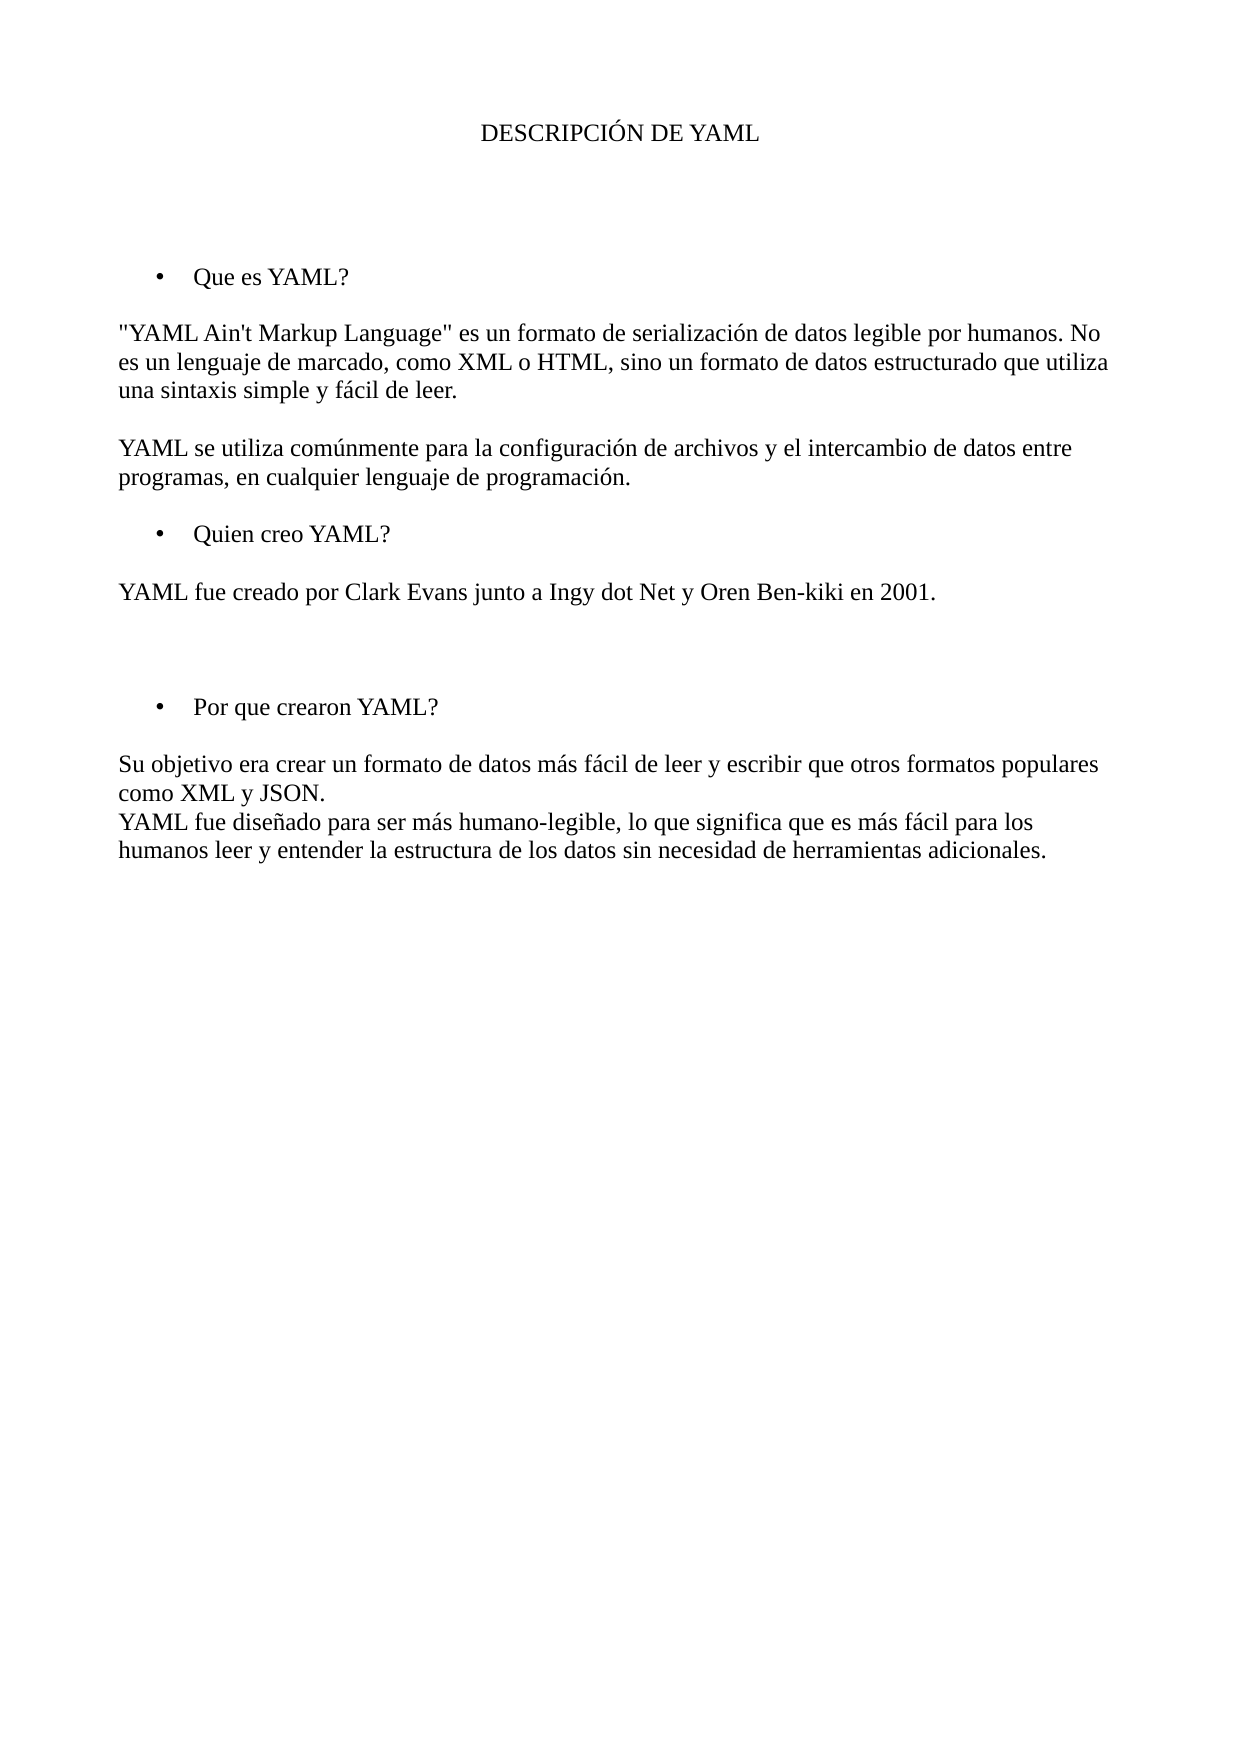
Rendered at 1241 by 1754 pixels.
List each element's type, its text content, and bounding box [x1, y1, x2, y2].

text YAML fue diseñado para ser más humano-legible, lo que significa que es más fácil para los humanos leer y entender la estructura de los datos sin necesidad de herramientas adicionales. [118, 807, 1122, 864]
list Que es YAML? [156, 262, 1122, 291]
text "YAML Ain't Markup Language" es un formato de serialización de datos legible por humanos. No es un lenguaje de marcado, como XML o HTML, sino un formato de datos estructurado que utiliza una sintaxis simple y fácil de leer. [118, 318, 1122, 404]
text YAML se utiliza comúnmente para la configuración de archivos y el intercambio de datos entre programas, en cualquier lenguaje de programación. [118, 433, 1122, 490]
text Su objetivo era crear un formato de datos más fácil de leer y escribir que otros formatos populares como XML y JSON. [118, 749, 1122, 807]
text DESCRIPCIÓN DE YAML [118, 118, 1122, 147]
text YAML fue creado por Clark Evans junto a Ingy dot Net y Oren Ben-kiki en 2001. [118, 577, 1122, 605]
list Quien creo YAML? [156, 519, 1122, 548]
list Por que crearon YAML? [156, 692, 1122, 720]
